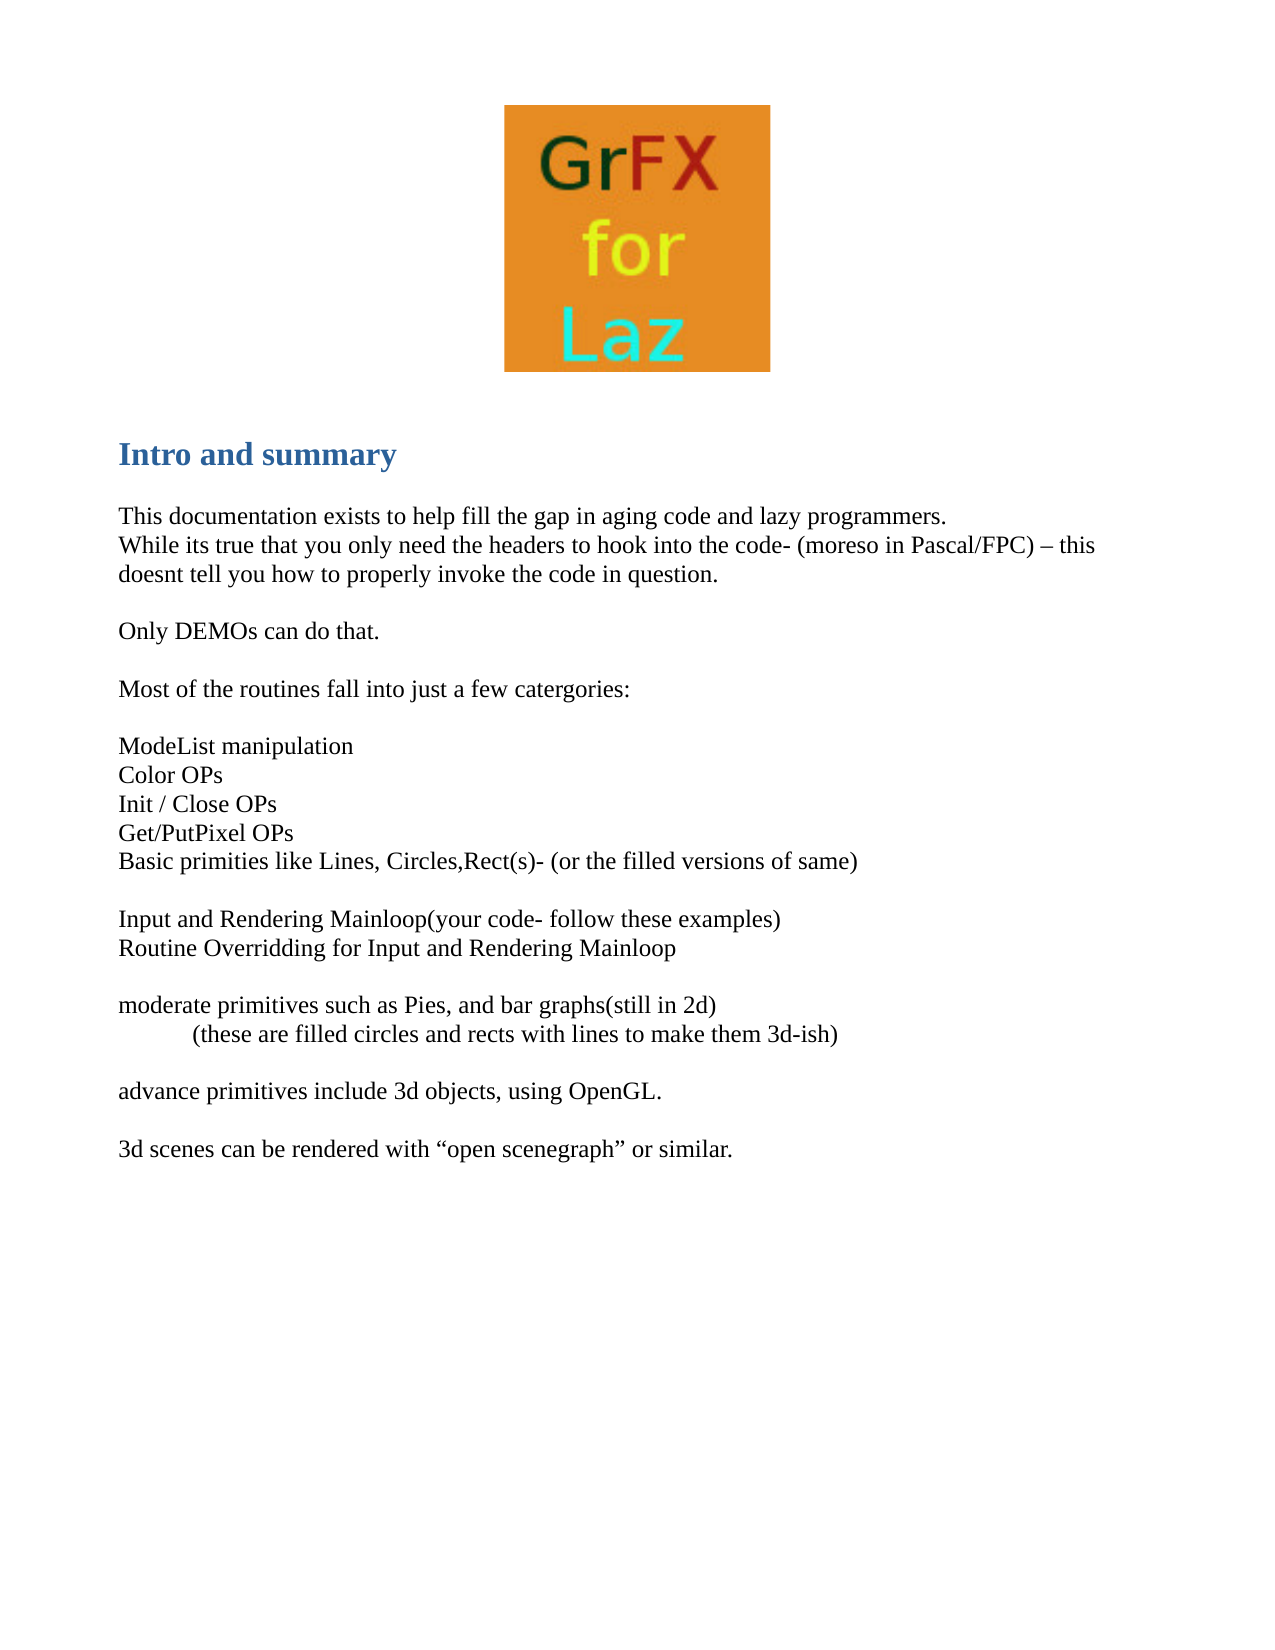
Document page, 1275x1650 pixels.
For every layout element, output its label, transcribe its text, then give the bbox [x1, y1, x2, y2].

text ModeList manipulation [118, 731, 1157, 760]
text Color OPs [118, 760, 1157, 789]
text 3d scenes can be rendered with “open scenegraph” or similar. [118, 1134, 1157, 1163]
text moderate primitives such as Pies, and bar graphs(still in 2d) [118, 990, 1157, 1019]
picture [504, 105, 771, 372]
text Most of the routines fall into just a few catergories: [118, 674, 1157, 703]
text Get/PutPixel OPs [118, 818, 1157, 846]
text Only DEMOs can do that. [118, 616, 1157, 645]
text This documentation exists to help fill the gap in aging code and lazy programmers. [118, 501, 1157, 530]
text Init / Close OPs [118, 789, 1157, 818]
text advance primitives include 3d objects, using OpenGL. [118, 1076, 1157, 1105]
text Input and Rendering Mainloop(your code- follow these examples) [118, 904, 1157, 933]
text Routine Overridding for Input and Rendering Mainloop [118, 933, 1157, 961]
text Basic primities like Lines, Circles,Rect(s)- (or the filled versions of same) [118, 846, 1157, 875]
text Intro and summary [118, 434, 1157, 473]
text (these are filled circles and rects with lines to make them 3d-ish) [118, 1019, 1157, 1048]
text While its true that you only need the headers to hook into the code- (moreso in Pascal/FPC) – this doesnt tell you how to properly invoke the code in question. [118, 530, 1157, 588]
